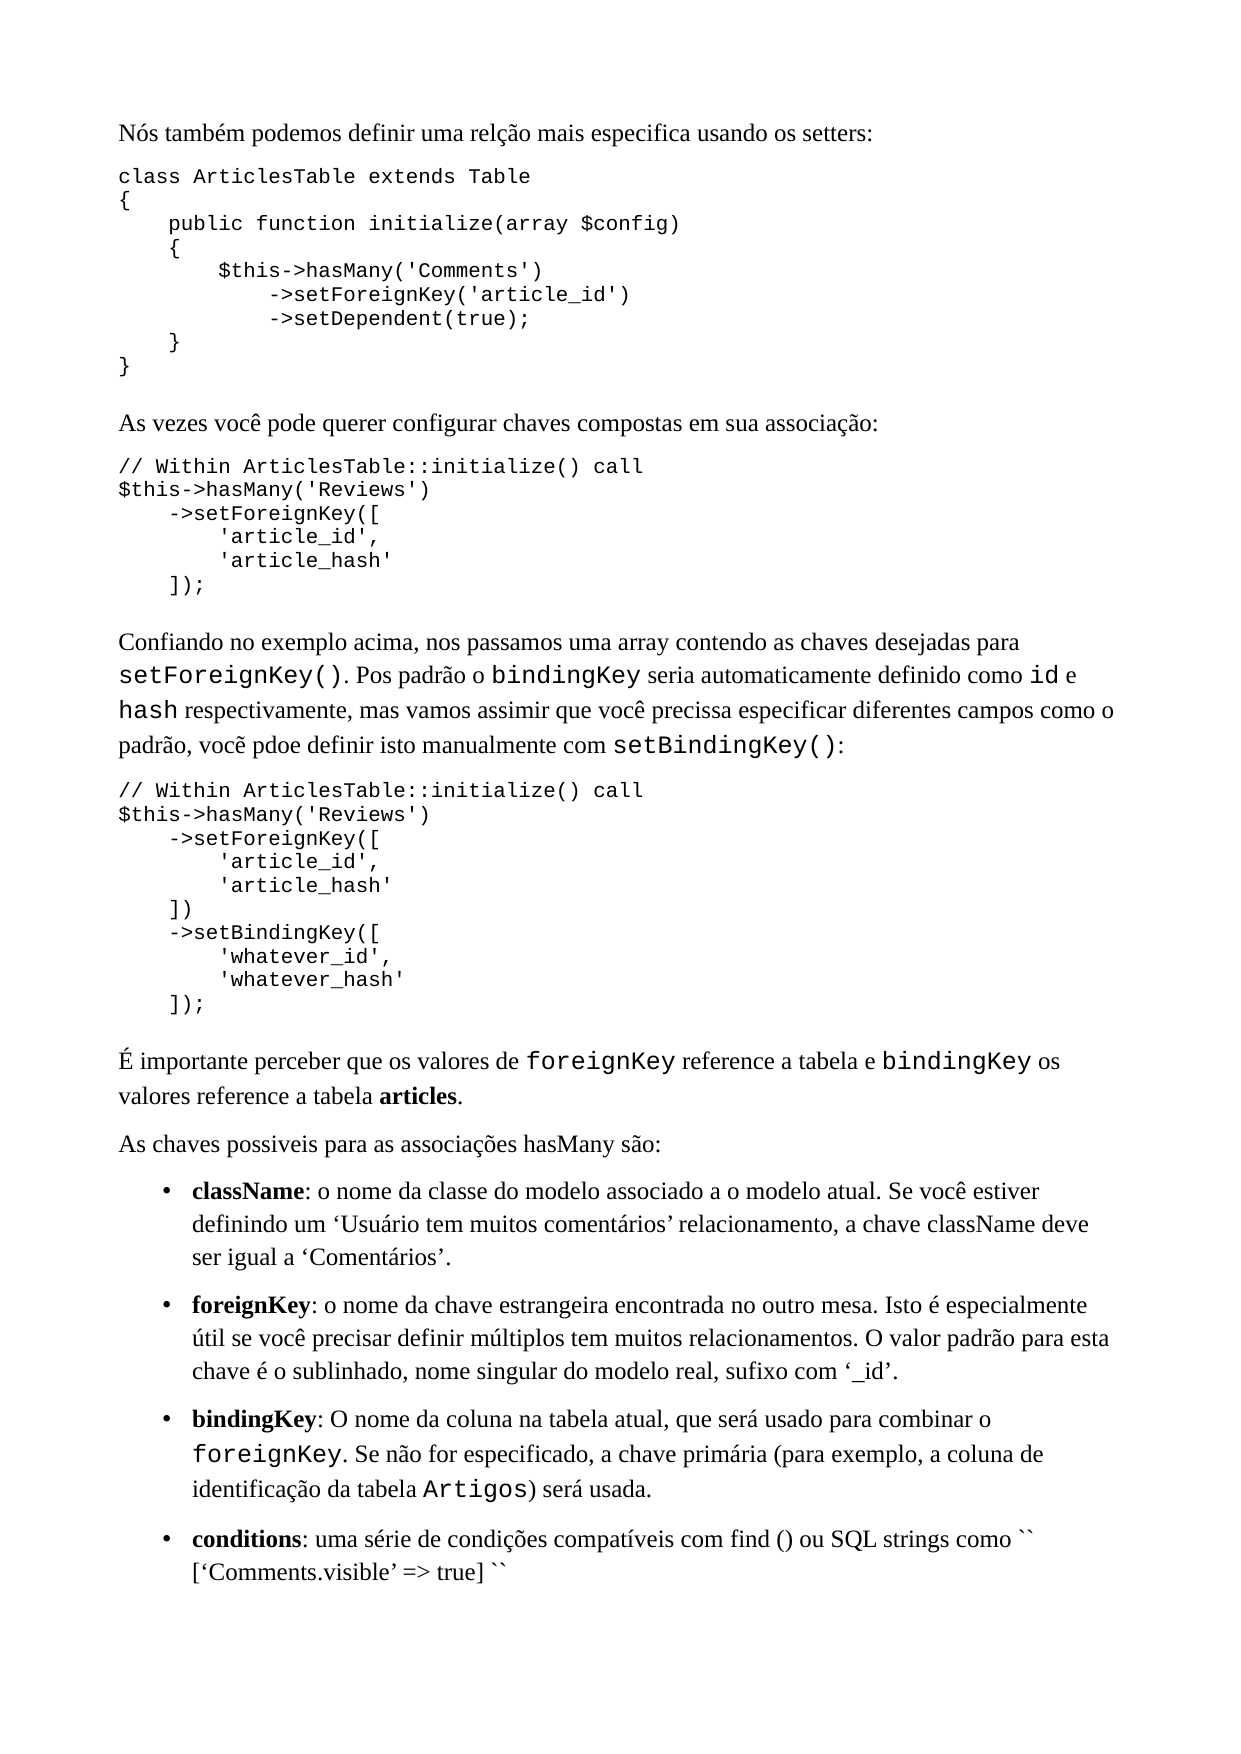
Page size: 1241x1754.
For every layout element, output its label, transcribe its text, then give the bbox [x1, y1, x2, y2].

text $this->hasMany('Reviews') [118, 479, 1122, 503]
text } [118, 355, 1122, 378]
text Confiando no exemplo acima, nos passamos uma array contendo as chaves desejadas para setForeignKey(). Pos padrão o bindingKey seria automaticamente definido como id e hash respectivamente, mas vamos assimir que você precissa especificar diferentes campos como o padrão, vocẽ pdoe definir isto manualmente com setBindingKey(): [118, 627, 1122, 761]
text 'article_id', [118, 851, 1122, 875]
text 'whatever_id', [118, 946, 1122, 969]
text ->setForeignKey([ [118, 827, 1122, 851]
text ]); [118, 993, 1122, 1017]
text ->setForeignKey('article_id') [118, 284, 1122, 308]
text ->setDependent(true); [118, 308, 1122, 331]
list className: o nome da classe do modelo associado a o modelo atual. Se você estiver definindo um ‘Usuário tem muitos comentários’ relacionamento, a chave className deve ser igual a ‘Comentários’. [162, 1176, 1122, 1271]
text { [118, 189, 1122, 213]
text // Within ArticlesTable::initialize() call [118, 456, 1122, 479]
text 'article_hash' [118, 550, 1122, 574]
text 'article_id', [118, 527, 1122, 550]
text 'whatever_hash' [118, 969, 1122, 993]
text As chaves possiveis para as associações hasMany são: [118, 1129, 1122, 1158]
text ->setBindingKey([ [118, 922, 1122, 946]
text ]) [118, 898, 1122, 922]
text } [118, 331, 1122, 355]
text As vezes você pode querer configurar chaves compostas em sua associação: [118, 408, 1122, 437]
text ]); [118, 574, 1122, 597]
text ->setForeignKey([ [118, 503, 1122, 527]
text Nós também podemos definir uma relção mais especifica usando os setters: [118, 118, 1122, 147]
text // Within ArticlesTable::initialize() call [118, 780, 1122, 804]
text public function initialize(array $config) [118, 213, 1122, 237]
list conditions: uma série de condições compatíveis com find () ou SQL strings como `` [‘Comments.visible’ => true] `` [162, 1524, 1122, 1586]
text $this->hasMany('Reviews') [118, 804, 1122, 827]
list foreignKey: o nome da chave estrangeira encontrada no outro mesa. Isto é especialmente útil se você precisar definir múltiplos tem muitos relacionamentos. O valor padrão para esta chave é o sublinhado, nome singular do modelo real, sufixo com ‘_id’. [162, 1290, 1122, 1385]
text É importante perceber que os valores de foreignKey reference a tabela e bindingKey os valores reference a tabela articles. [118, 1046, 1122, 1110]
text 'article_hash' [118, 875, 1122, 898]
list bindingKey: O nome da coluna na tabela atual, que será usado para combinar o foreignKey. Se não for especificado, a chave primária (para exemplo, a coluna de identificação da tabela Artigos) será usada. [162, 1404, 1122, 1505]
text $this->hasMany('Comments') [118, 260, 1122, 284]
text class ArticlesTable extends Table [118, 166, 1122, 189]
text { [118, 237, 1122, 260]
